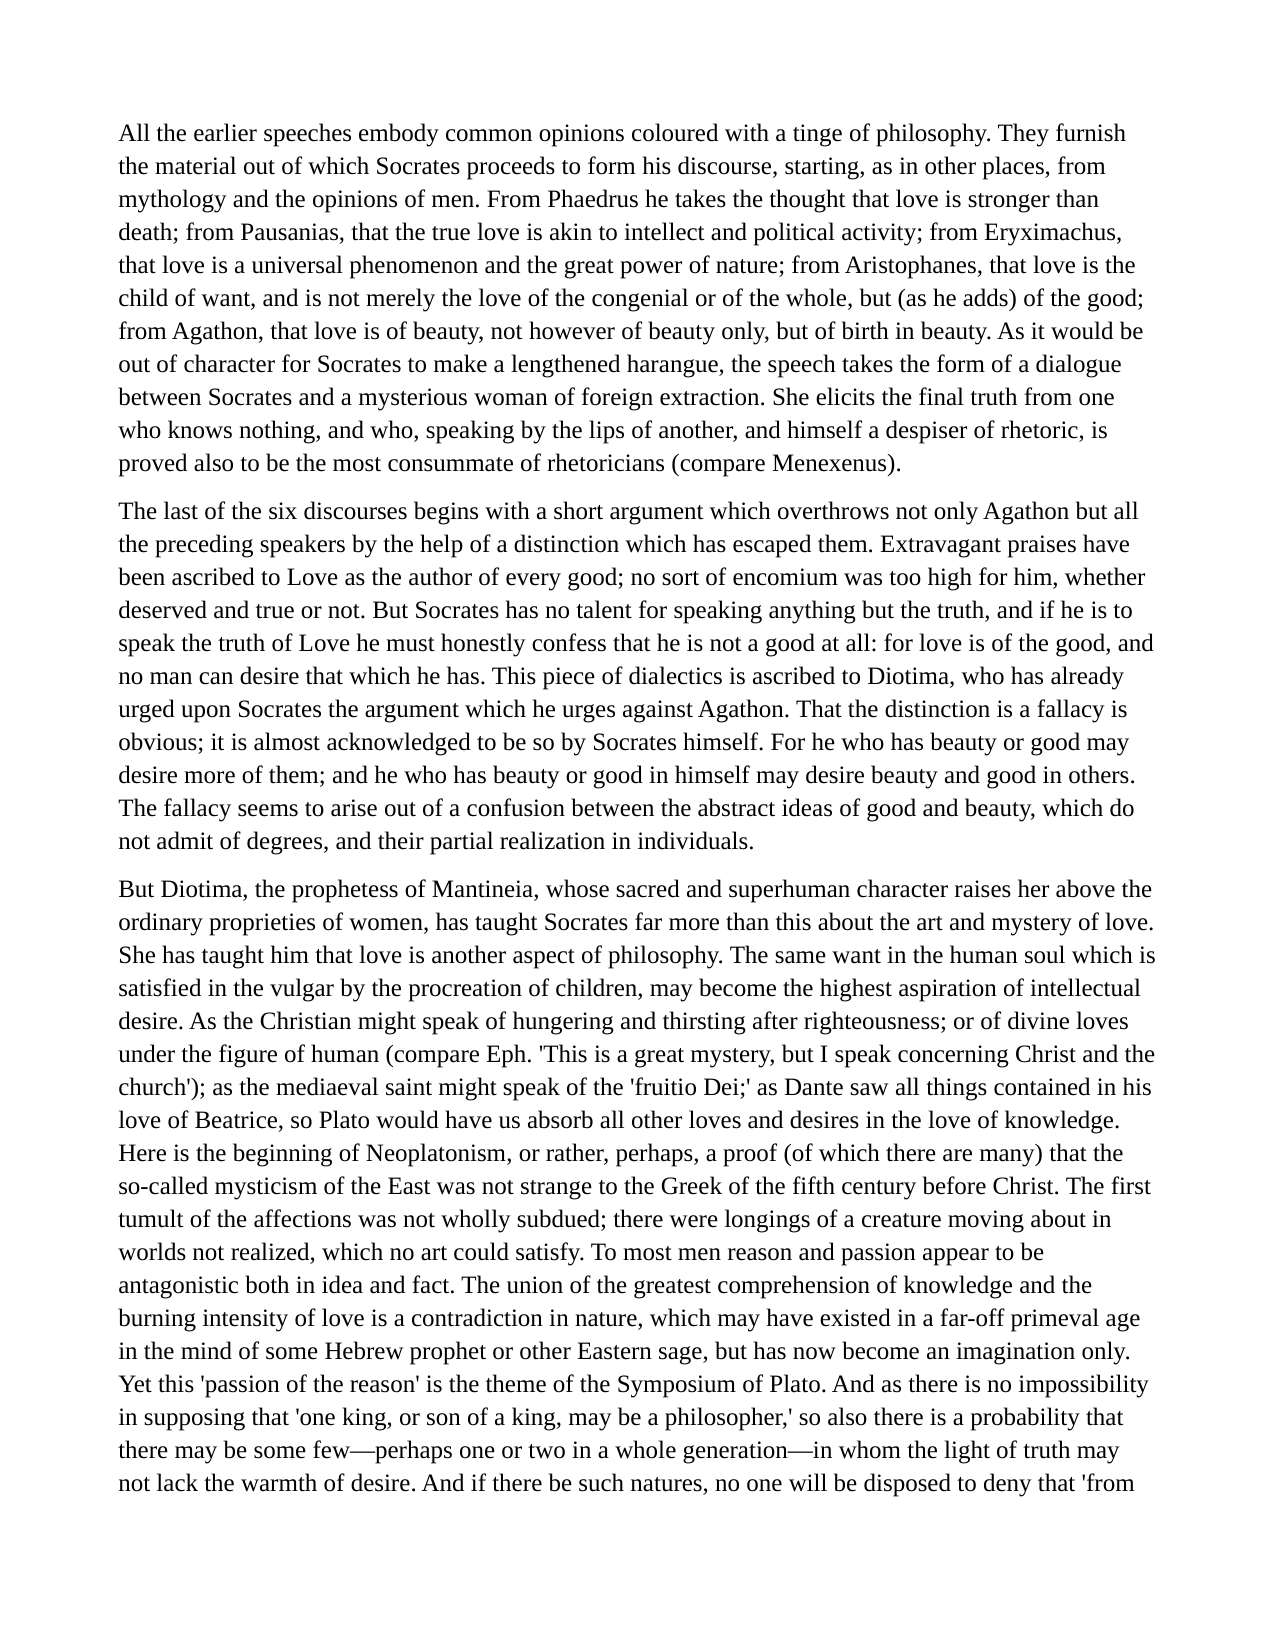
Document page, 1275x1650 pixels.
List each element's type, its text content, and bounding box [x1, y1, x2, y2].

text All the earlier speeches embody common opinions coloured with a tinge of philosophy. They furnish the material out of which Socrates proceeds to form his discourse, starting, as in other places, from mythology and the opinions of men. From Phaedrus he takes the thought that love is stronger than death; from Pausanias, that the true love is akin to intellect and political activity; from Eryximachus, that love is a universal phenomenon and the great power of nature; from Aristophanes, that love is the child of want, and is not merely the love of the congenial or of the whole, but (as he adds) of the good; from Agathon, that love is of beauty, not however of beauty only, but of birth in beauty. As it would be out of character for Socrates to make a lengthened harangue, the speech takes the form of a dialogue between Socrates and a mysterious woman of foreign extraction. She elicits the final truth from one who knows nothing, and who, speaking by the lips of another, and himself a despiser of rhetoric, is proved also to be the most consummate of rhetoricians (compare Menexenus). [118, 118, 1157, 477]
text The last of the six discourses begins with a short argument which overthrows not only Agathon but all the preceding speakers by the help of a distinction which has escaped them. Extravagant praises have been ascribed to Love as the author of every good; no sort of encomium was too high for him, whether deserved and true or not. But Socrates has no talent for speaking anything but the truth, and if he is to speak the truth of Love he must honestly confess that he is not a good at all: for love is of the good, and no man can desire that which he has. This piece of dialectics is ascribed to Diotima, who has already urged upon Socrates the argument which he urges against Agathon. That the distinction is a fallacy is obvious; it is almost acknowledged to be so by Socrates himself. For he who has beauty or good may desire more of them; and he who has beauty or good in himself may desire beauty and good in others. The fallacy seems to arise out of a confusion between the abstract ideas of good and beauty, which do not admit of degrees, and their partial realization in individuals. [118, 496, 1157, 855]
text But Diotima, the prophetess of Mantineia, whose sacred and superhuman character raises her above the ordinary proprieties of women, has taught Socrates far more than this about the art and mystery of love. She has taught him that love is another aspect of philosophy. The same want in the human soul which is satisfied in the vulgar by the procreation of children, may become the highest aspiration of intellectual desire. As the Christian might speak of hungering and thirsting after righteousness; or of divine loves under the figure of human (compare Eph. 'This is a great mystery, but I speak concerning Christ and the church'); as the mediaeval saint might speak of the 'fruitio Dei;' as Dante saw all things contained in his love of Beatrice, so Plato would have us absorb all other loves and desires in the love of knowledge. Here is the beginning of Neoplatonism, or rather, perhaps, a proof (of which there are many) that the so-called mysticism of the East was not strange to the Greek of the fifth century before Christ. The first tumult of the affections was not wholly subdued; there were longings of a creature moving about in worlds not realized, which no art could satisfy. To most men reason and passion appear to be antagonistic both in idea and fact. The union of the greatest comprehension of knowledge and the burning intensity of love is a contradiction in nature, which may have existed in a far-off primeval age in the mind of some Hebrew prophet or other Eastern sage, but has now become an imagination only. Yet this 'passion of the reason' is the theme of the Symposium of Plato. And as there is no impossibility in supposing that 'one king, or son of a king, may be a philosopher,' so also there is a probability that there may be some few—perhaps one or two in a whole generation—in whom the light of truth may not lack the warmth of desire. And if there be such natures, no one will be disposed to deny that 'from [118, 874, 1157, 1497]
